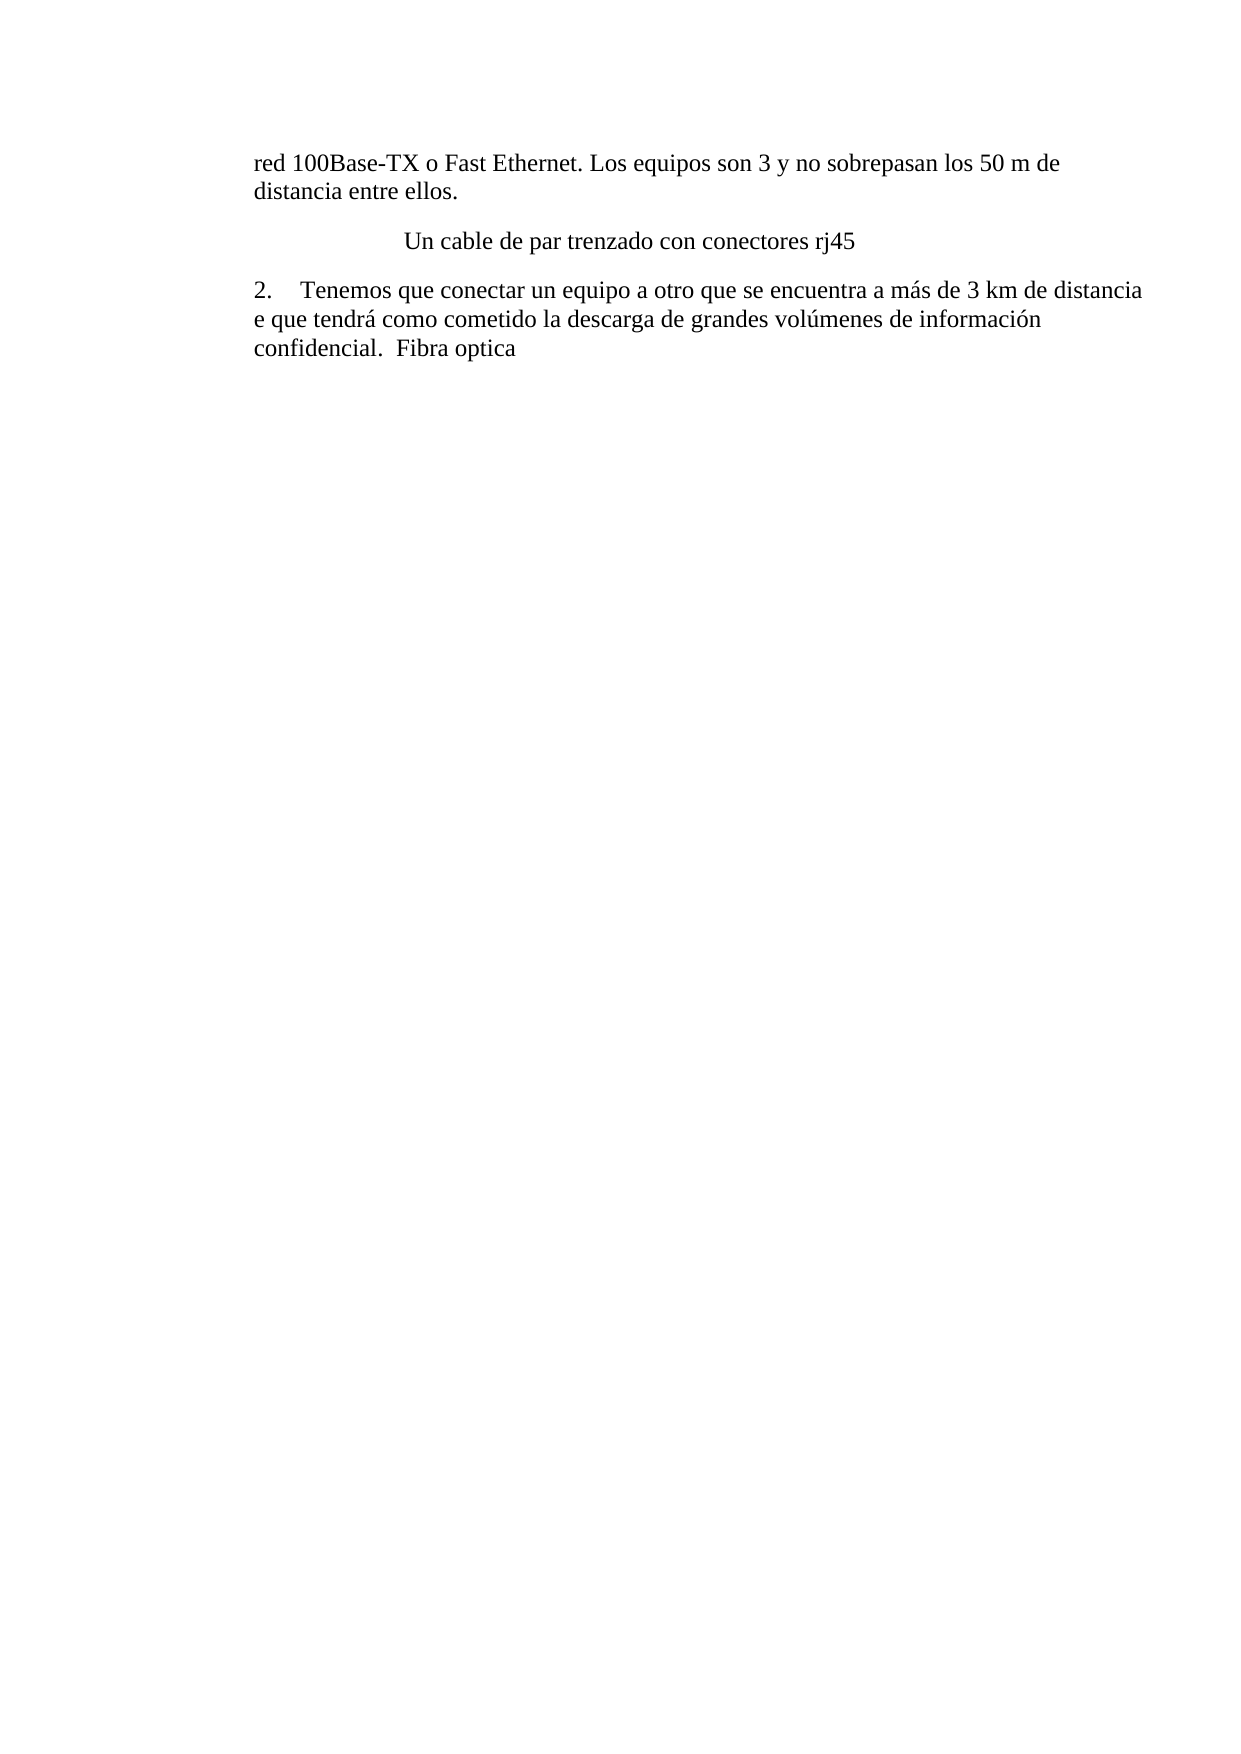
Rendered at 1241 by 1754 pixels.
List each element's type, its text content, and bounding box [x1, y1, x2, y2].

list Tenemos que conectar un equipo a otro que se encuentra a más de 3 km de distancia e que tendrá como cometido la descarga de grandes volúmenes de información confidencial. Fibra optica [253, 276, 1152, 362]
text Un cable de par trenzado con conectores rj45 [403, 226, 1152, 255]
list red 100Base-TX o Fast Ethernet. Los equipos son 3 y no sobrepasan los 50 m de distancia entre ellos. [253, 148, 1152, 205]
